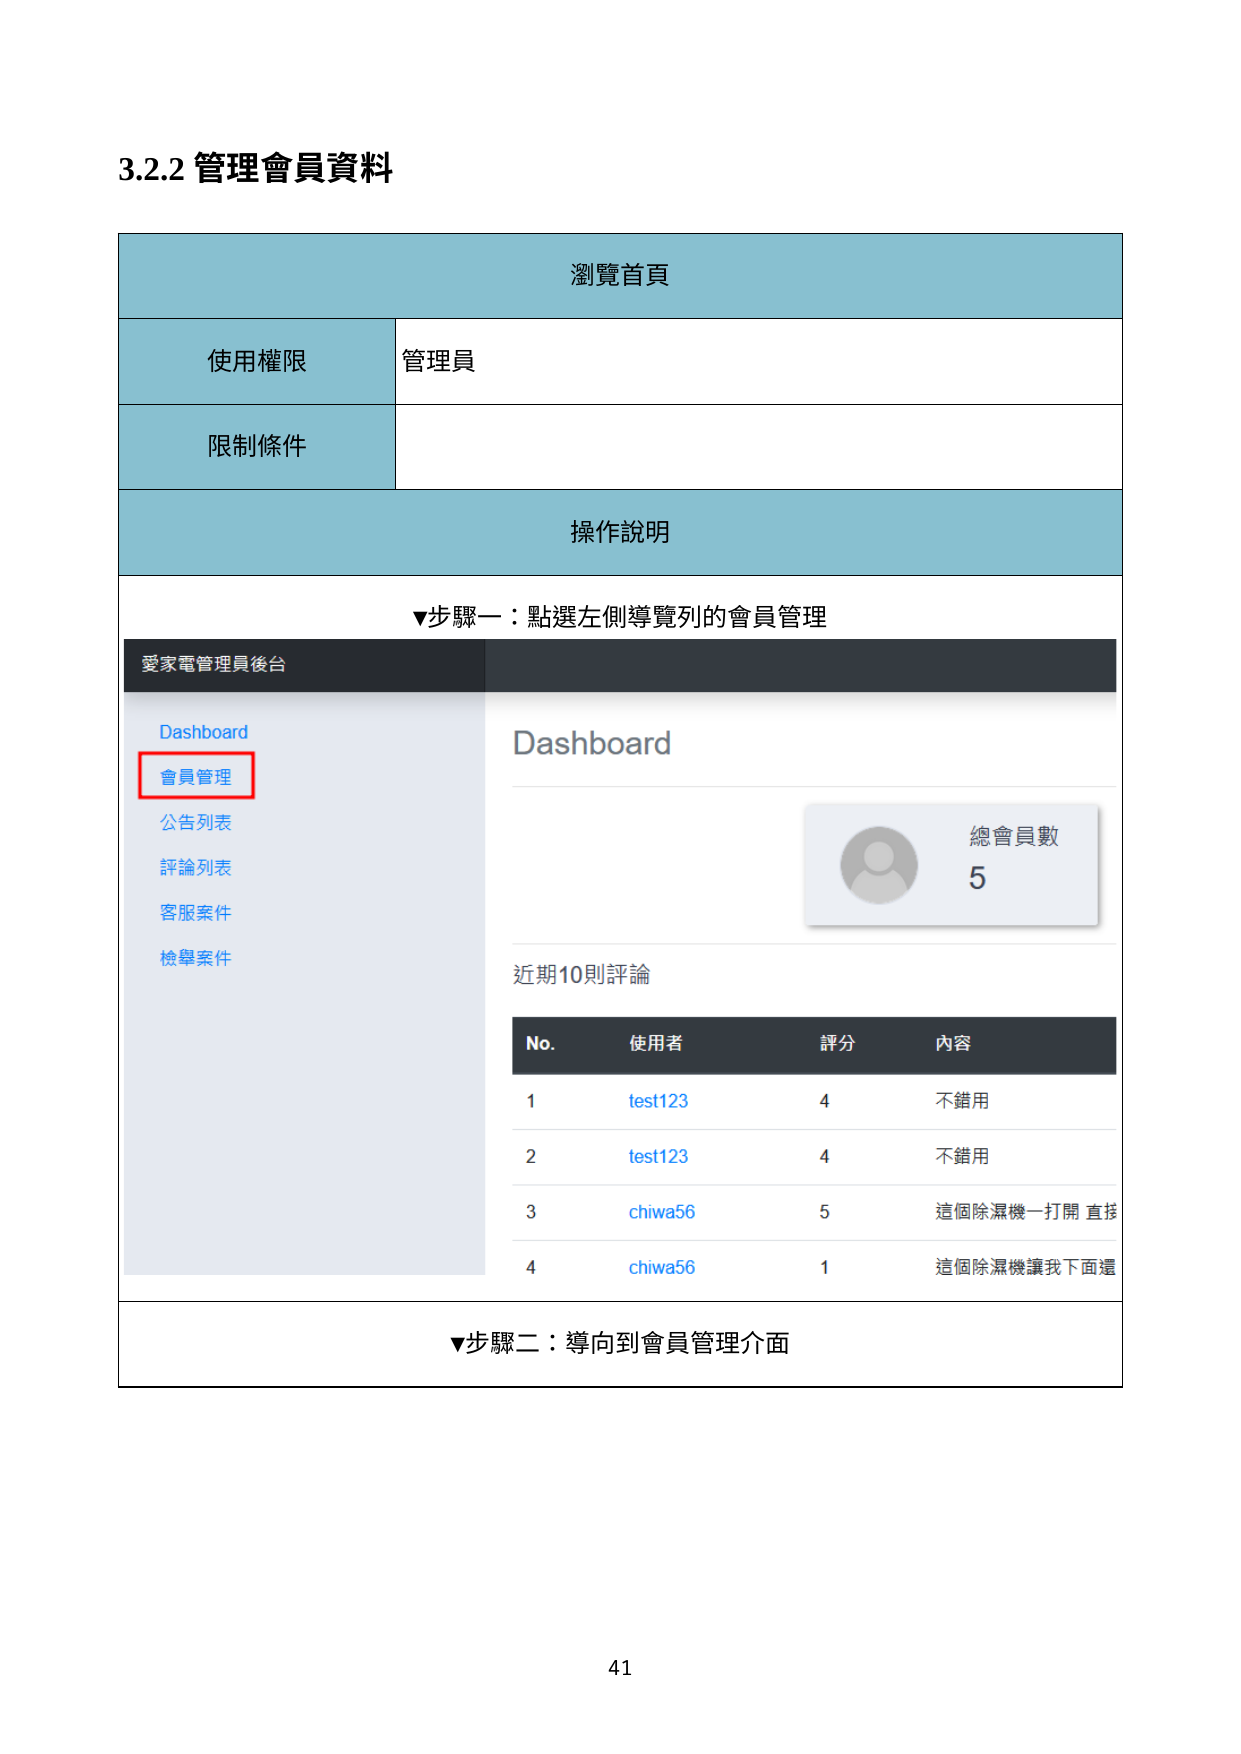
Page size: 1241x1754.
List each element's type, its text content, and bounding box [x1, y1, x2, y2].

table_cell 使用權限 [119, 319, 395, 404]
table_header 瀏覽首頁 [119, 234, 1122, 318]
picture [123, 639, 1117, 1275]
table_cell ▼步驟二：導向到會員管理介面 [119, 1302, 1122, 1386]
table_cell ▼步驟一：點選左側導覽列的會員管理 [119, 576, 1122, 1301]
table_cell 管理員 [396, 319, 1122, 404]
table_cell [396, 405, 1122, 489]
subtitle 3.2.2 管理會員資料 [118, 142, 1122, 190]
table_cell 限制條件 [119, 405, 395, 489]
table_cell 操作說明 [119, 490, 1122, 575]
